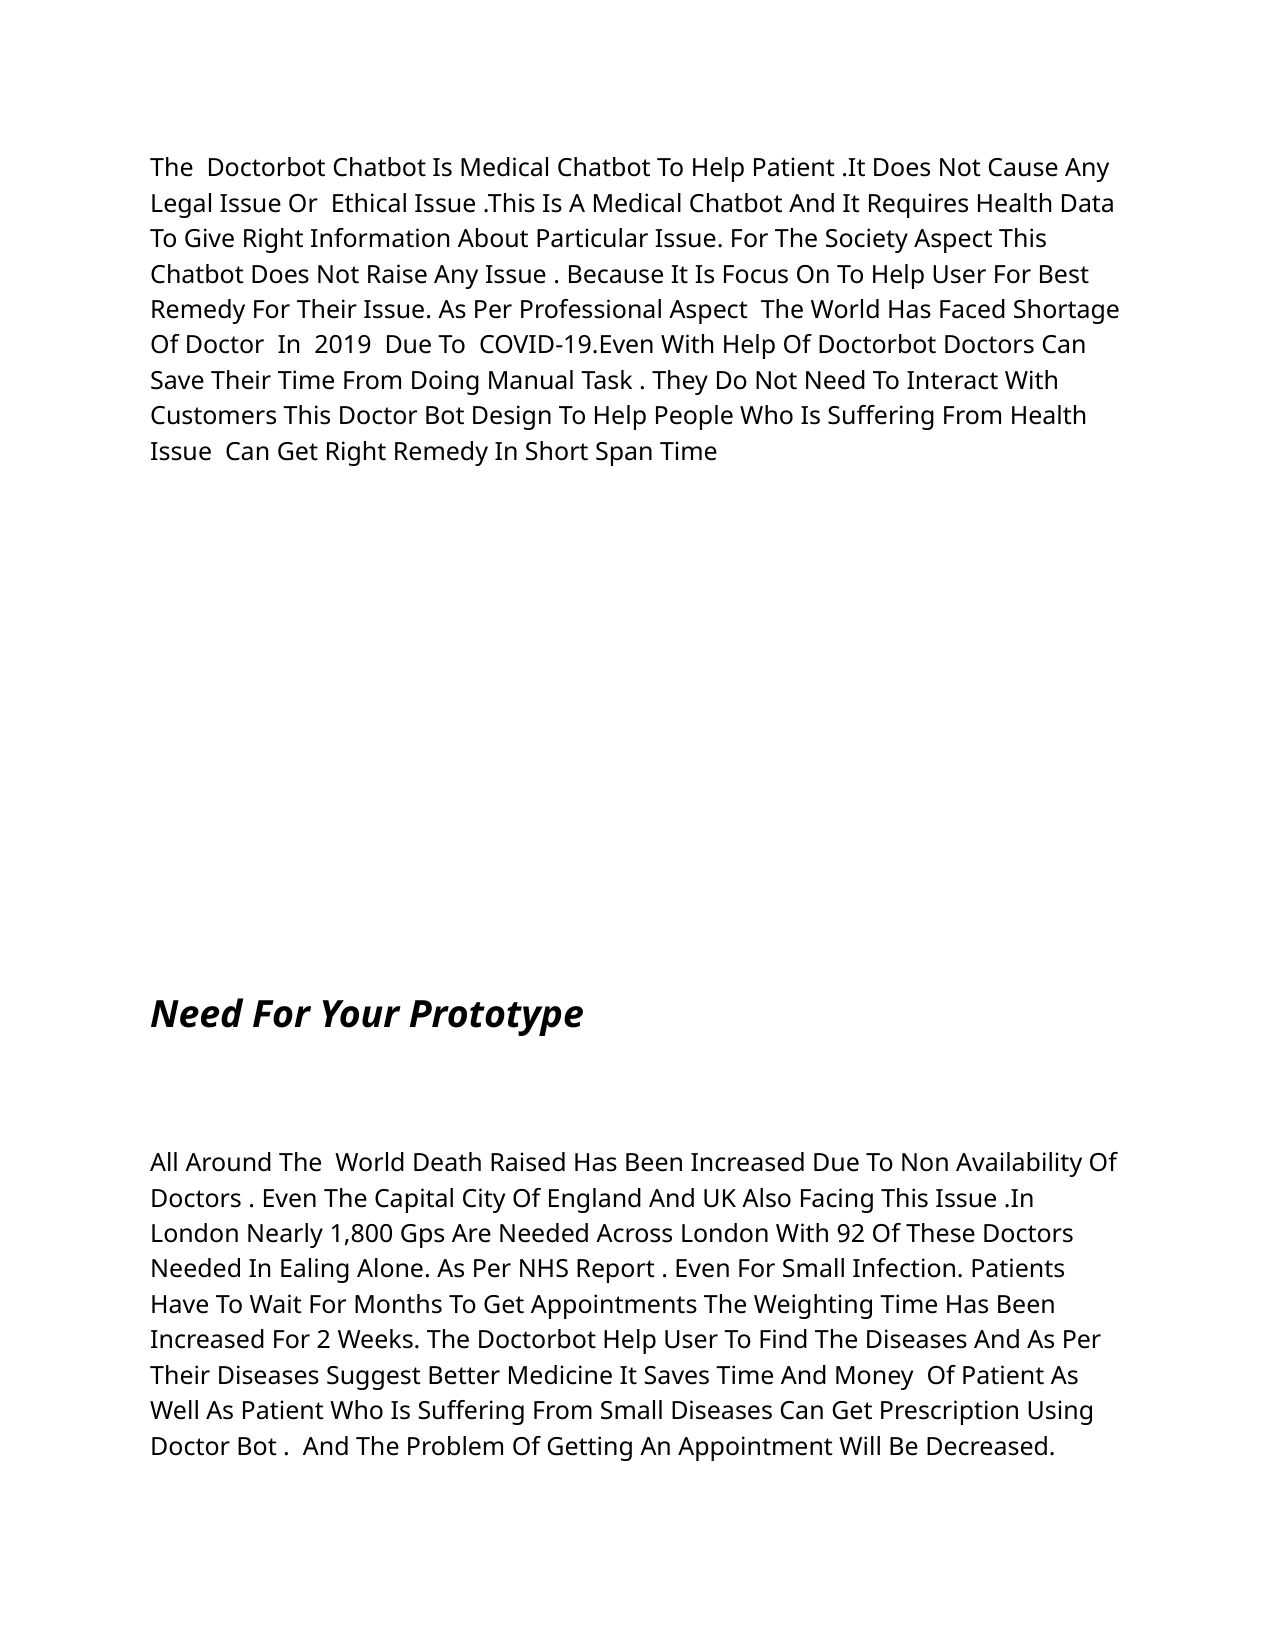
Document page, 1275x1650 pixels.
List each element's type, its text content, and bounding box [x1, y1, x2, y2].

subtitle Need For Your Prototype [150, 988, 1125, 1039]
text All Around The World Death Raised Has Been Increased Due To Non Availability Of Doctors . Even The Capital City Of England And UK Also Facing This Issue .In London Nearly 1,800 Gps Are Needed Across London With 92 Of These Doctors Needed In Ealing Alone. As Per NHS Report . Even For Small Infection. Patients Have To Wait For Months To Get Appointments The Weighting Time Has Been Increased For 2 Weeks. The Doctorbot Help User To Find The Diseases And As Per Their Diseases Suggest Better Medicine It Saves Time And Money Of Patient As Well As Patient Who Is Suffering From Small Diseases Can Get Prescription Using Doctor Bot . And The Problem Of Getting An Appointment Will Be Decreased. [150, 1145, 1125, 1462]
text The Doctorbot Chatbot Is Medical Chatbot To Help Patient .It Does Not Cause Any Legal Issue Or Ethical Issue .This Is A Medical Chatbot And It Requires Health Data To Give Right Information About Particular Issue. For The Society Aspect This Chatbot Does Not Raise Any Issue . Because It Is Focus On To Help User For Best Remedy For Their Issue. As Per Professional Aspect The World Has Faced Shortage Of Doctor In 2019 Due To COVID-19.Even With Help Of Doctorbot Doctors Can Save Their Time From Doing Manual Task . They Do Not Need To Interact With Customers This Doctor Bot Design To Help People Who Is Suffering From Health Issue Can Get Right Remedy In Short Span Time [150, 150, 1125, 467]
